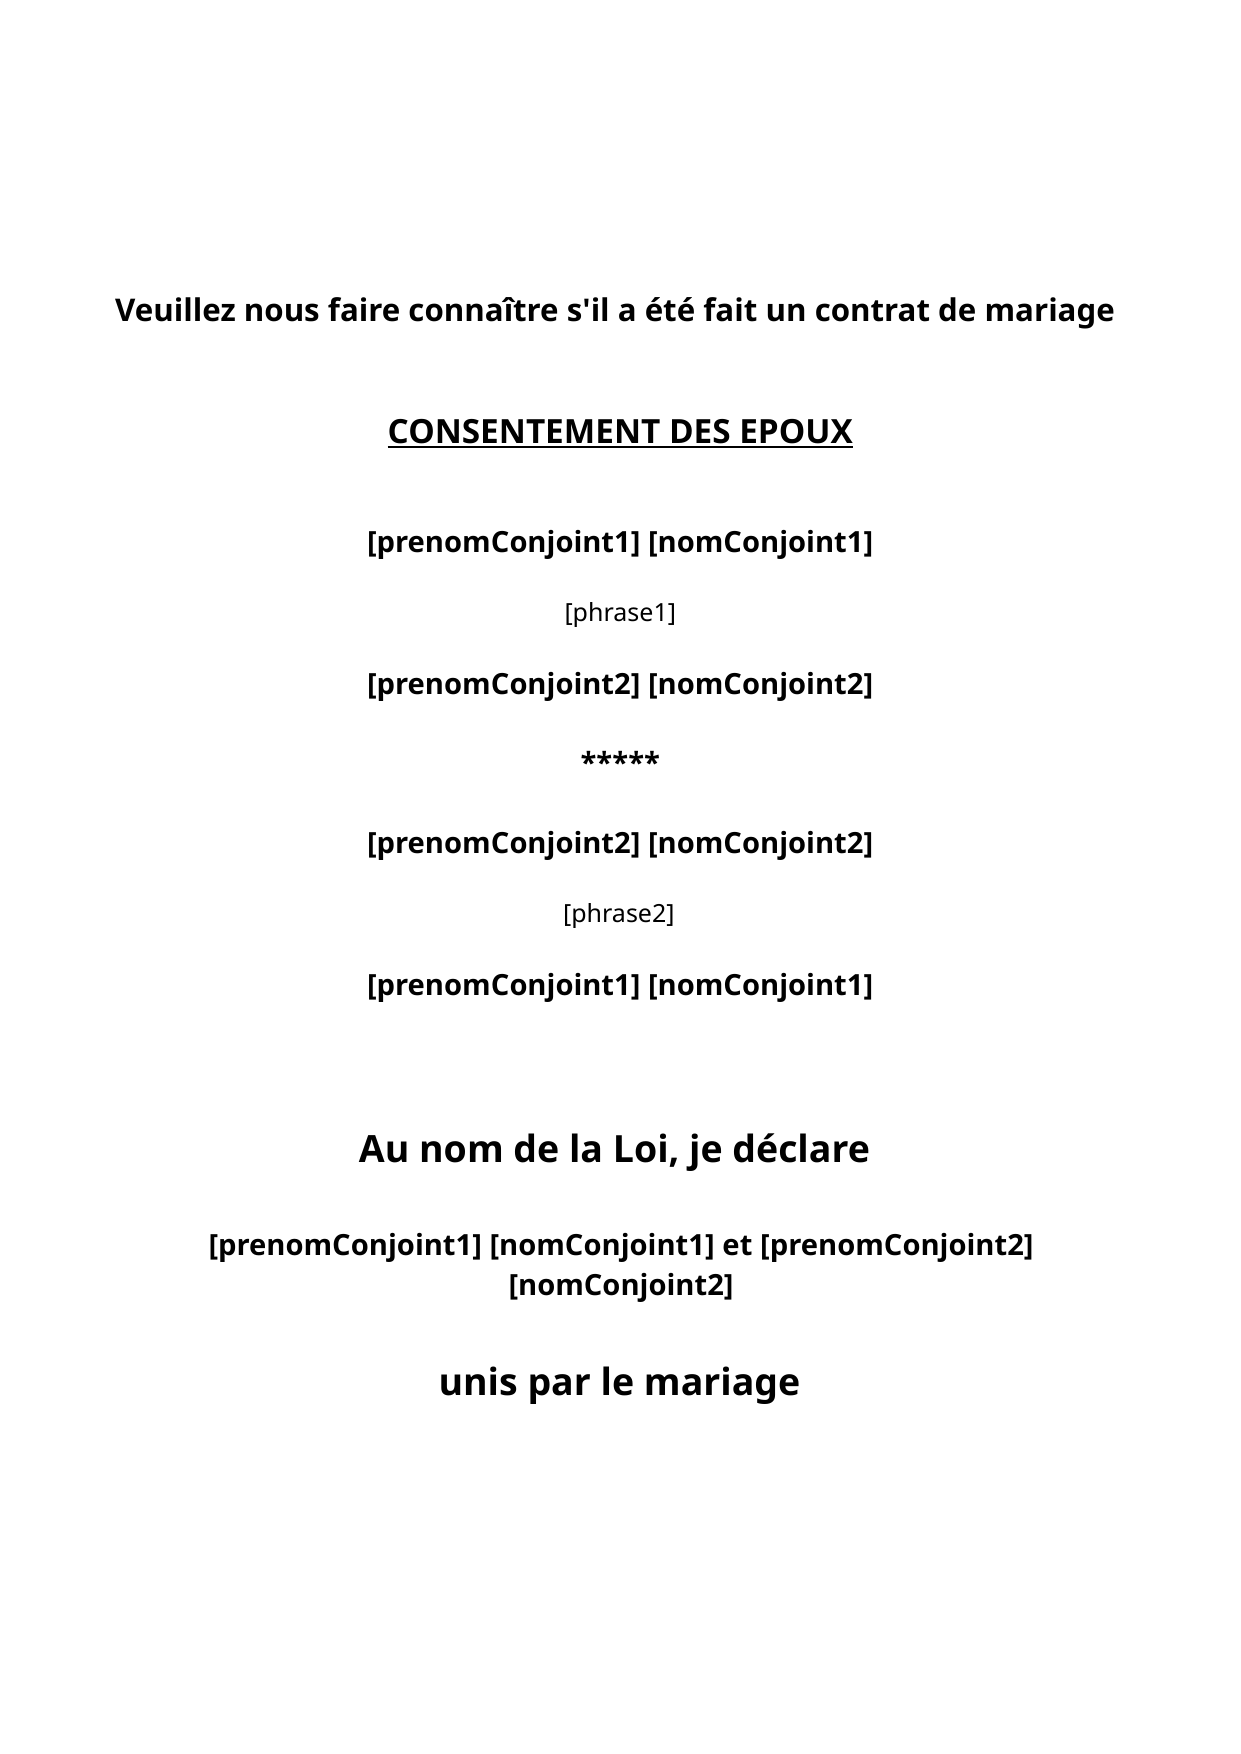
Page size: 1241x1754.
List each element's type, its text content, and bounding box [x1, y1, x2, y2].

text [prenomConjoint1] [nomConjoint1] [118, 964, 1122, 1003]
text [prenomConjoint2] [nomConjoint2] [118, 822, 1122, 862]
text ***** [118, 742, 1122, 782]
text [prenomConjoint1] [nomConjoint1] [118, 521, 1122, 561]
text [phrase1] [118, 595, 1122, 629]
text [phrase2] [115, 896, 1122, 930]
text [prenomConjoint2] [nomConjoint2] [118, 663, 1122, 703]
text CONSENTEMENT DES EPOUX [118, 408, 1122, 453]
text Veuillez nous faire connaître s'il a été fait un contrat de mariage [115, 288, 1122, 331]
text [prenomConjoint1] [nomConjoint1] et [prenomConjoint2] [nomConjoint2] [120, 1224, 1122, 1304]
text Au nom de la Loi, je déclare [117, 1122, 1122, 1173]
text unis par le mariage [117, 1355, 1122, 1406]
